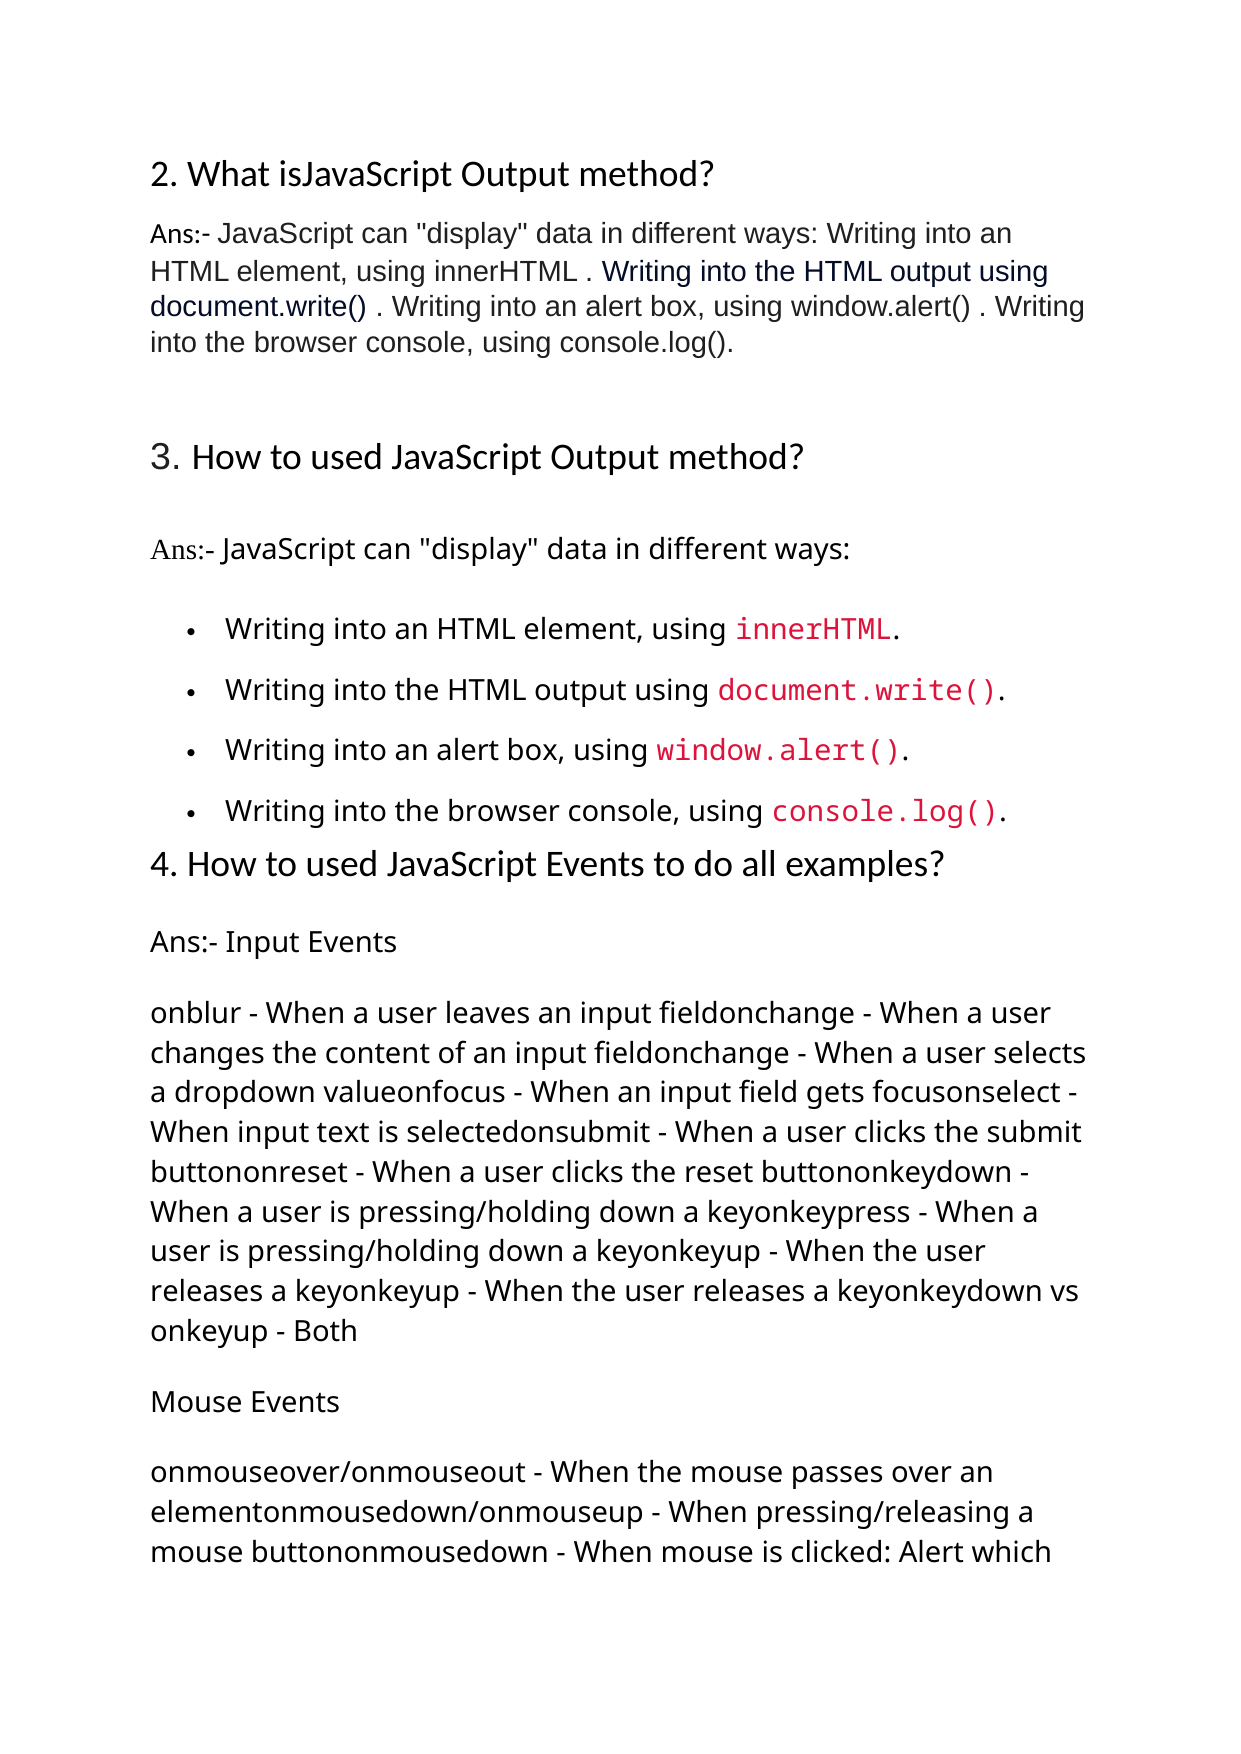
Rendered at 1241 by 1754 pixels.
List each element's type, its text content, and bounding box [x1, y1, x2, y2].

list Writing into an HTML element, using innerHTML. [187, 608, 1090, 648]
subtitle Mouse Events [150, 1381, 1090, 1421]
subtitle Ans:- Input Events [150, 921, 1090, 961]
list Writing into the HTML output using document.write(). [187, 669, 1090, 709]
text 2. What isJavaScript Output method? [150, 150, 1090, 196]
text Ans:- JavaScript can "display" data in different ways: [150, 528, 1090, 568]
list Writing into the browser console, using console.log(). [187, 790, 1090, 830]
text 4. How to used JavaScript Events to do all examples? [150, 840, 1090, 886]
subtitle onblur - When a user leaves an input fieldonchange - When a user changes the content of an input fieldonchange - When a user selects a dropdown valueonfocus - When an input field gets focusonselect - When input text is selectedonsubmit - When a user clicks the submit buttononreset - When a user clicks the reset buttononkeydown - When a user is pressing/holding down a keyonkeypress - When a user is pressing/holding down a keyonkeyup - When the user releases a keyonkeyup - When the user releases a keyonkeydown vs onkeyup - Both [150, 992, 1090, 1349]
text Ans:- JavaScript can "display" data in different ways: Writing into an HTML element, using innerHTML . Writing into the HTML output using document.write() . Writing into an alert box, using window.alert() . Writing into the browser console, using console.log(). [150, 216, 1090, 359]
list Writing into an alert box, using window.alert(). [187, 729, 1090, 769]
text 3. How to used JavaScript Output method? [150, 433, 1090, 479]
subtitle onmouseover/onmouseout - When the mouse passes over an elementonmousedown/onmouseup - When pressing/releasing a mouse buttononmousedown - When mouse is clicked: Alert which [150, 1452, 1090, 1571]
